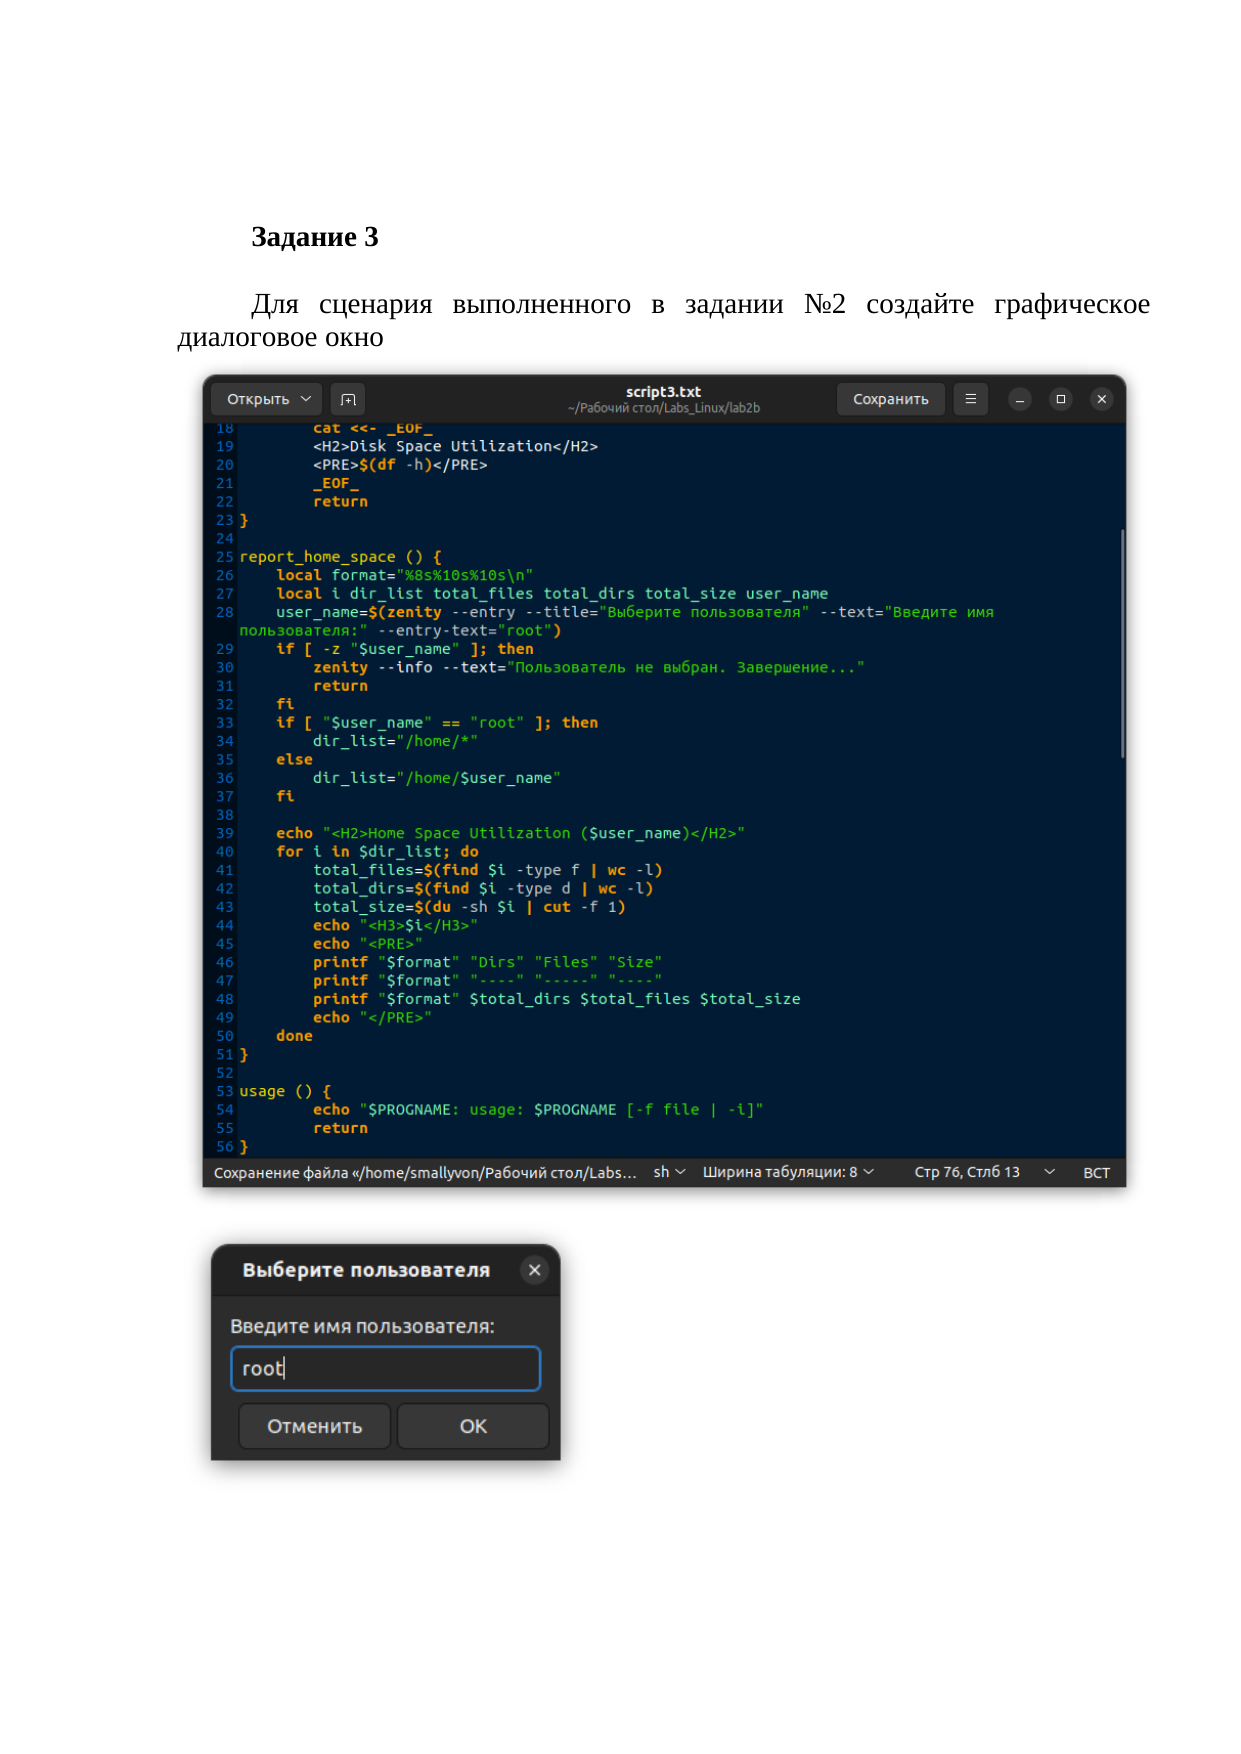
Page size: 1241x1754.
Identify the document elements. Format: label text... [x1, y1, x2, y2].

text Задание 3 [251, 219, 1152, 252]
text Для сценария выполненного в задании №2 создайте графическое диалоговое окно [177, 286, 1152, 352]
picture [177, 352, 1152, 1499]
